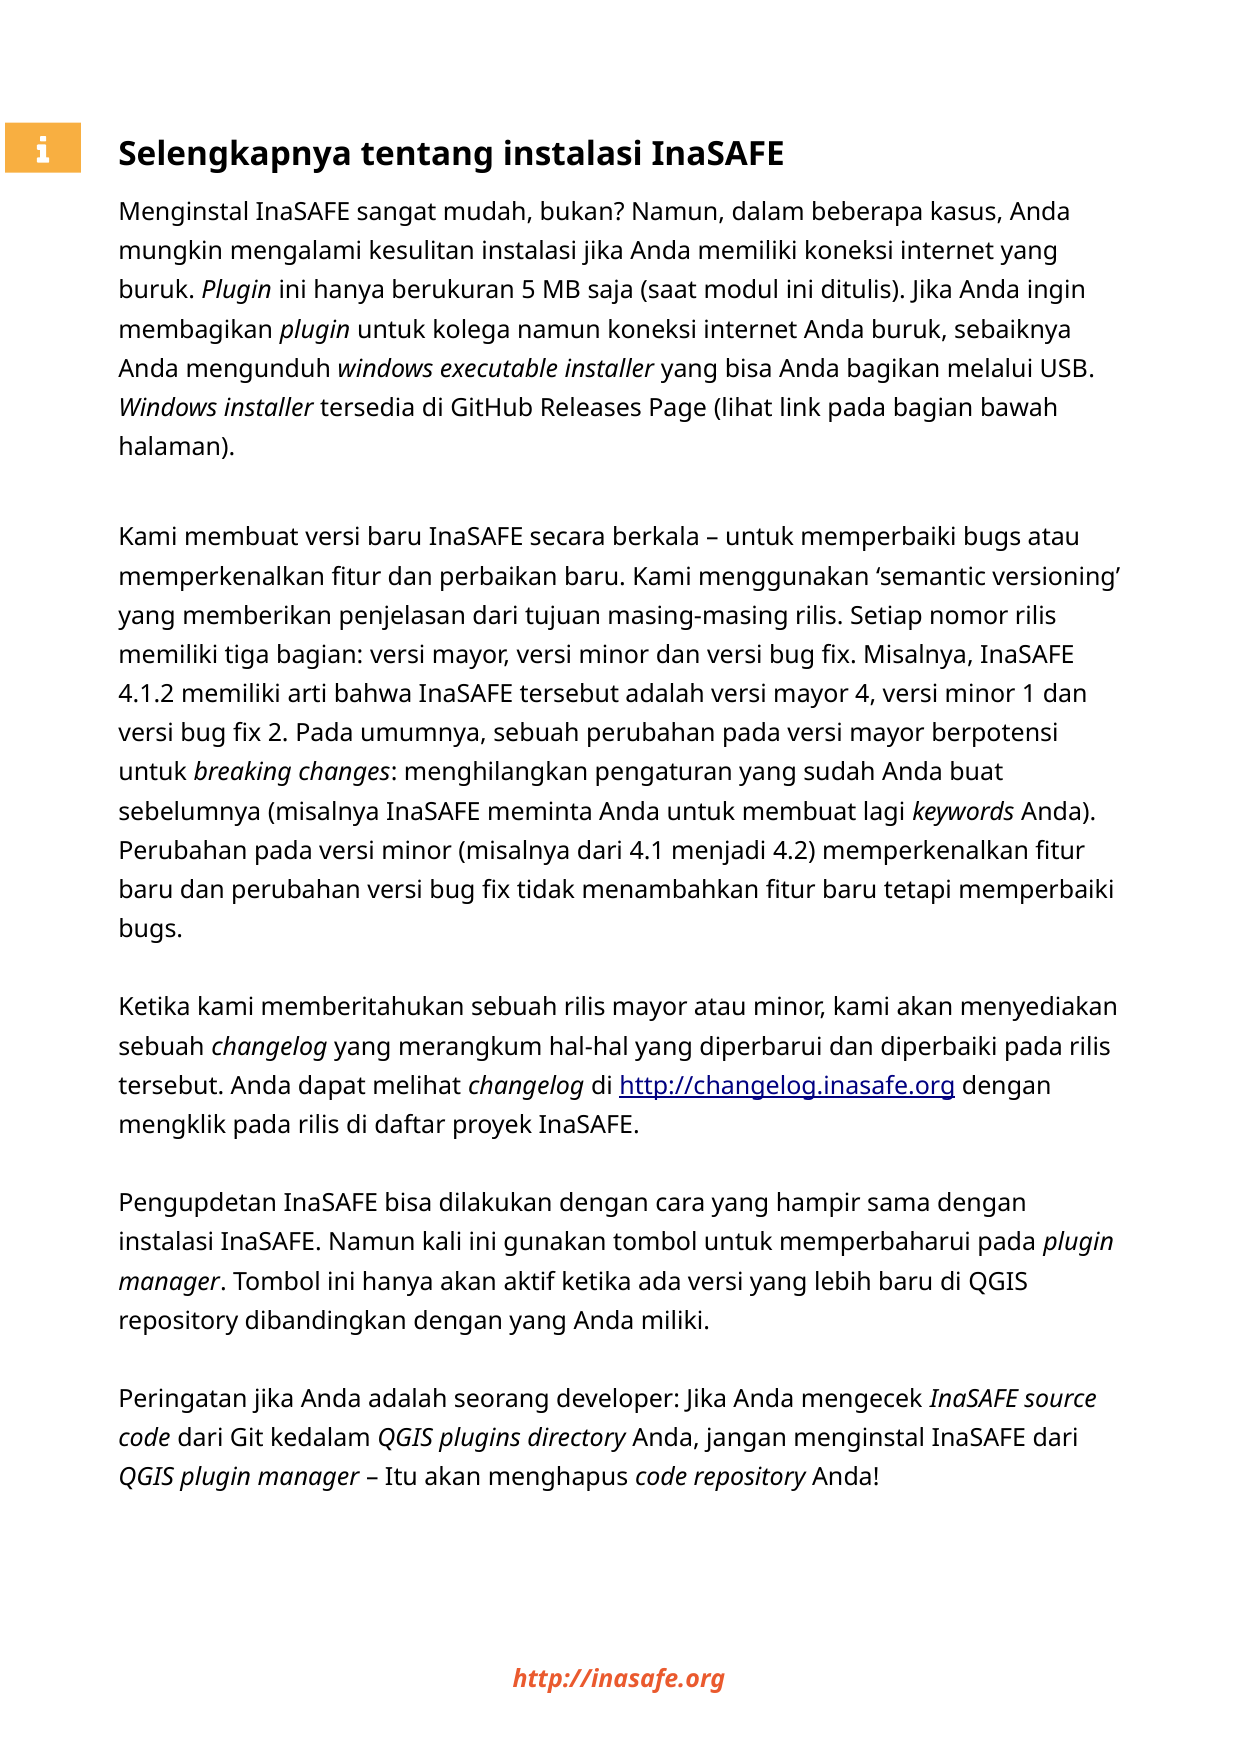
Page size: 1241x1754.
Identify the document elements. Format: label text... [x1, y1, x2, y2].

text Kami membuat versi baru InaSAFE secara berkala – untuk memperbaiki bugs atau memperkenalkan fitur dan perbaikan baru. Kami menggunakan ‘semantic versioning’ yang memberikan penjelasan dari tujuan masing-masing rilis. Setiap nomor rilis memiliki tiga bagian: versi mayor, versi minor dan versi bug fix. Misalnya, InaSAFE 4.1.2 memiliki arti bahwa InaSAFE tersebut adalah versi mayor 4, versi minor 1 dan versi bug fix 2. Pada umumnya, sebuah perubahan pada versi mayor berpotensi untuk breaking changes: menghilangkan pengaturan yang sudah Anda buat sebelumnya (misalnya InaSAFE meminta Anda untuk membuat lagi keywords Anda). Perubahan pada versi minor (misalnya dari 4.1 menjadi 4.2) memperkenalkan fitur baru dan perubahan versi bug fix tidak menambahkan fitur baru tetapi memperbaiki bugs. [118, 519, 1122, 945]
text Menginstal InaSAFE sangat mudah, bukan? Namun, dalam beberapa kasus, Anda mungkin mengalami kesulitan instalasi jika Anda memiliki koneksi internet yang buruk. Plugin ini hanya berukuran 5 MB saja (saat modul ini ditulis). Jika Anda ingin membagikan plugin untuk kolega namun koneksi internet Anda buruk, sebaiknya Anda mengunduh windows executable installer yang bisa Anda bagikan melalui USB. Windows installer tersedia di GitHub Releases Page (lihat link pada bagian bawah halaman). [118, 194, 1122, 463]
subtitle Selengkapnya tentang instalasi InaSAFE [118, 130, 1122, 175]
text Peringatan jika Anda adalah seorang developer: Jika Anda mengecek InaSAFE source code dari Git kedalam QGIS plugins directory Anda, jangan menginstal InaSAFE dari QGIS plugin manager – Itu akan menghapus code repository Anda! [118, 1381, 1122, 1493]
text Ketika kami memberitahukan sebuah rilis mayor atau minor, kami akan menyediakan sebuah changelog yang merangkum hal-hal yang diperbarui dan diperbaiki pada rilis tersebut. Anda dapat melihat changelog di http://changelog.inasafe.org dengan mengklik pada rilis di daftar proyek InaSAFE. [118, 989, 1122, 1141]
text Pengupdetan InaSAFE bisa dilakukan dengan cara yang hampir sama dengan instalasi InaSAFE. Namun kali ini gunakan tombol untuk memperbaharui pada plugin manager. Tombol ini hanya akan aktif ketika ada versi yang lebih baru di QGIS repository dibandingkan dengan yang Anda miliki. [118, 1185, 1122, 1336]
